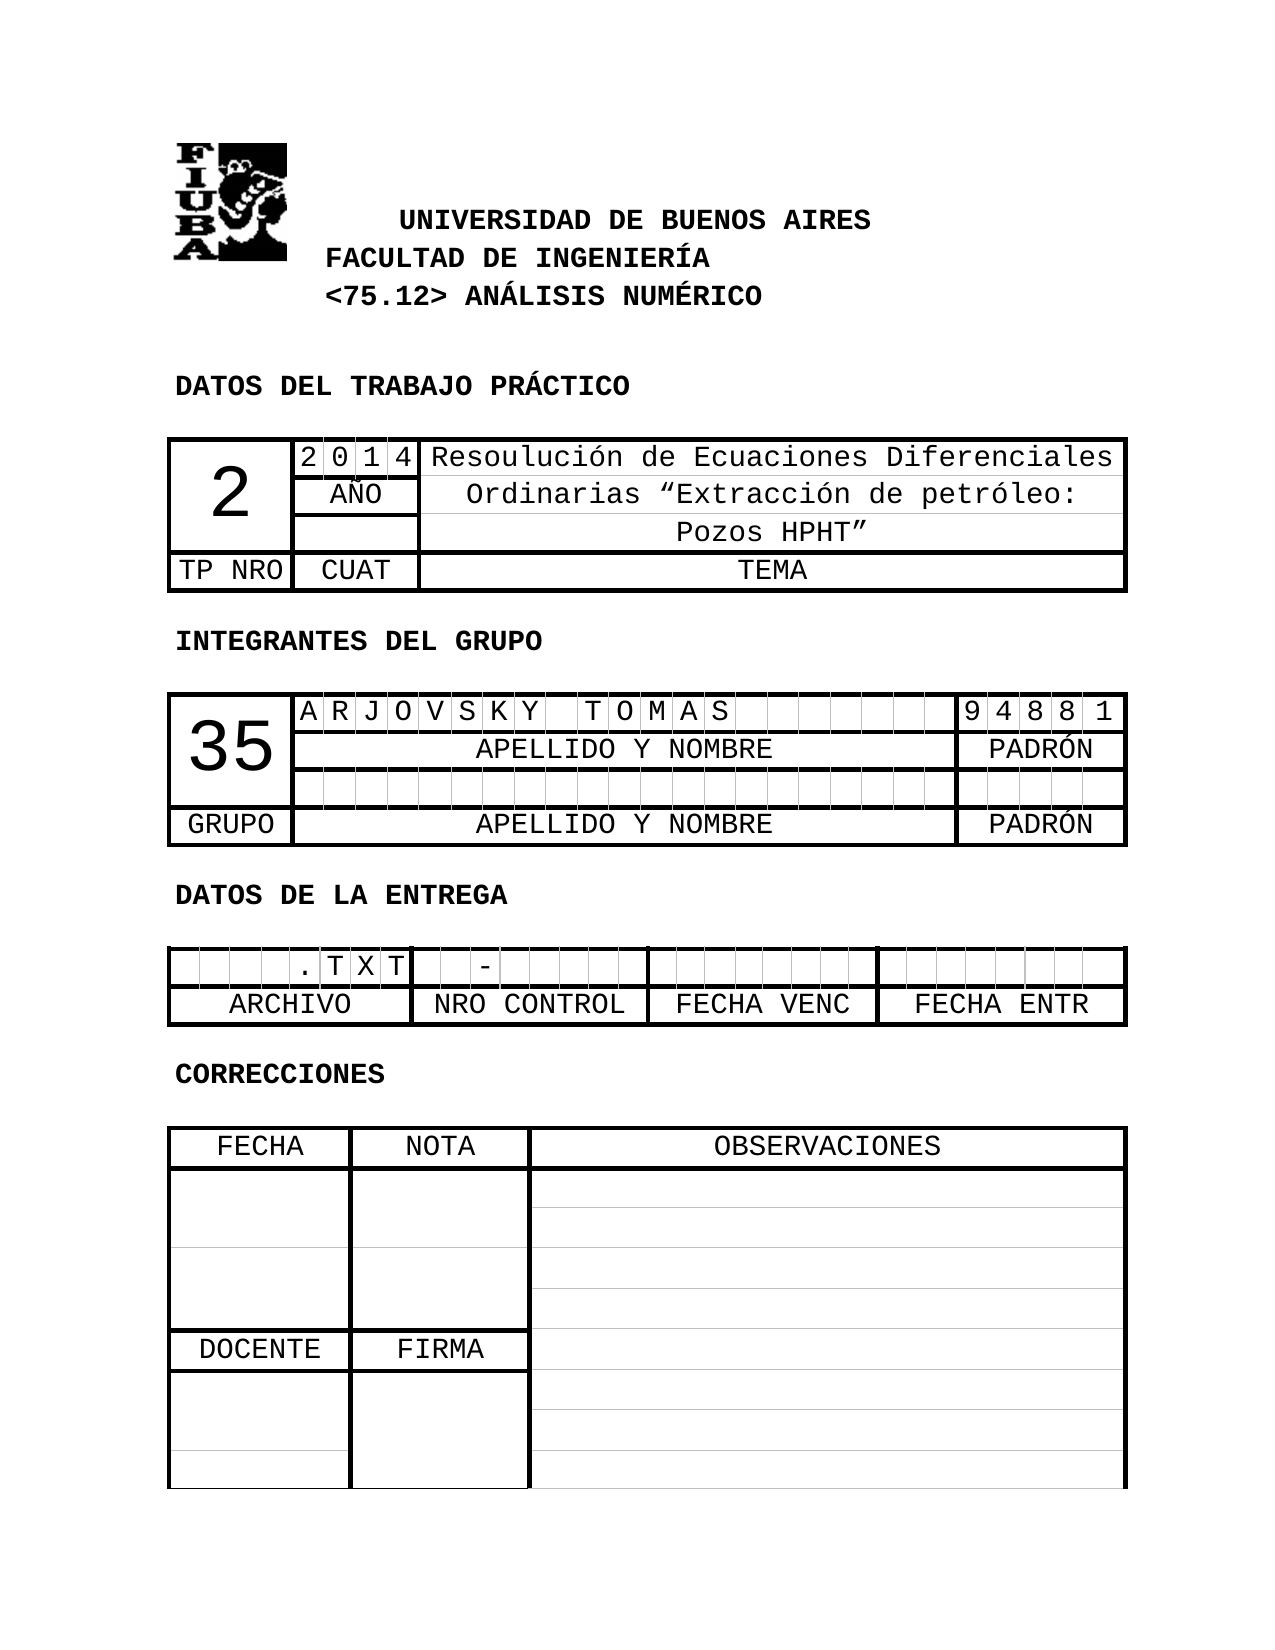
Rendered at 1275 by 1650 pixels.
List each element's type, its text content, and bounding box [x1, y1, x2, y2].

table_cell [230, 951, 261, 984]
table_cell [532, 1171, 1123, 1207]
table_cell 2 [171, 442, 290, 550]
table_cell [483, 772, 514, 805]
table_cell 0 [324, 442, 355, 475]
table_cell [907, 951, 936, 984]
table_cell [293, 1093, 324, 1126]
table_cell [419, 659, 451, 692]
table_cell 1 [1083, 697, 1123, 729]
table_cell [677, 951, 704, 984]
table_cell [171, 1373, 348, 1450]
table_cell [414, 951, 440, 984]
table_cell [577, 659, 609, 692]
table_cell [1083, 913, 1125, 946]
table_cell [451, 404, 483, 437]
table_cell AÑO [295, 480, 417, 513]
table_cell [387, 913, 419, 946]
table_cell [763, 951, 791, 984]
table_cell [353, 1373, 527, 1487]
table_cell [546, 1093, 577, 1126]
table_cell [589, 951, 618, 984]
table_cell [356, 404, 387, 437]
table_cell 8 [1052, 697, 1082, 729]
table_cell [830, 404, 862, 437]
table_cell INTEGRANTES DEL GRUPO [169, 593, 1125, 659]
table_cell [862, 697, 893, 729]
table_cell [441, 951, 470, 984]
table_cell [704, 1093, 736, 1126]
table_cell [532, 1370, 1123, 1409]
table_cell [261, 404, 292, 437]
table_cell [293, 913, 324, 946]
table_cell [293, 404, 324, 437]
table_cell [501, 951, 529, 984]
table_cell [650, 951, 676, 984]
table_cell [821, 951, 848, 984]
table_cell [1083, 1093, 1125, 1126]
table_cell A [295, 697, 323, 729]
table_cell [577, 404, 609, 437]
table_cell [862, 1093, 893, 1126]
table_cell [925, 913, 956, 946]
table_cell [169, 404, 199, 437]
table_cell [736, 913, 767, 946]
table_cell [171, 1171, 348, 1247]
table_cell [880, 951, 906, 984]
table_cell R [324, 697, 355, 729]
table_cell [419, 404, 451, 437]
table_cell [356, 772, 387, 805]
table_cell [1083, 659, 1125, 692]
table_cell PADRÓN [959, 734, 1123, 767]
table_cell [830, 913, 862, 946]
table_cell [705, 772, 735, 805]
table_cell [324, 404, 356, 437]
table_cell [704, 404, 736, 437]
table_cell [925, 404, 956, 437]
table_cell [925, 697, 954, 729]
table_cell [799, 404, 830, 437]
table_cell 35 [171, 697, 290, 805]
table_cell [1051, 404, 1082, 437]
table_cell [768, 697, 798, 729]
table_cell [655, 1093, 704, 1126]
table_cell [736, 951, 762, 984]
table_cell [673, 913, 704, 946]
table_cell [1055, 951, 1082, 984]
table_cell [673, 772, 704, 805]
table_cell FECHA ENTR [880, 989, 1123, 1022]
table_cell FECHA [171, 1130, 348, 1166]
table_cell [736, 404, 767, 437]
table_cell [1019, 404, 1051, 437]
table_cell Resoulución de Ecuaciones Diferenciales [421, 442, 1123, 475]
table_cell APELLIDO Y NOMBRE [295, 734, 954, 767]
table_cell [199, 404, 230, 437]
table_cell [736, 1093, 767, 1126]
table_cell [356, 1093, 387, 1126]
table_cell J [356, 697, 387, 729]
table_cell [546, 772, 577, 805]
table_cell [401, 1093, 451, 1126]
table_cell [1051, 1093, 1082, 1126]
table_cell [532, 1208, 1123, 1247]
table_cell [862, 913, 893, 946]
table_cell CORRECCIONES [169, 1027, 1125, 1092]
table_cell [736, 772, 767, 805]
table_cell [609, 404, 641, 437]
table_cell [641, 659, 673, 692]
table_cell [925, 659, 956, 692]
table_cell [893, 404, 925, 437]
table_cell PADRÓN [959, 810, 1123, 843]
table_cell [641, 404, 673, 437]
table_cell [514, 1093, 546, 1126]
table_cell 1 [356, 442, 387, 475]
table_cell [532, 1410, 1123, 1450]
table_cell [609, 772, 640, 805]
table_cell [736, 659, 767, 692]
table_cell [862, 659, 893, 692]
table_cell [831, 772, 861, 805]
table_cell [767, 1093, 799, 1126]
table_cell O [609, 697, 640, 729]
table_cell [862, 404, 893, 437]
table_cell NOTA [353, 1130, 527, 1166]
table_cell [609, 1093, 641, 1126]
text UNIVERSIDAD DE BUENOS AIRES FACULTAD DE INGENIERÍA <75.12> ANÁLISIS NUMÉRICO [177, 205, 1098, 346]
table_cell [169, 659, 199, 692]
table_cell TEMA [421, 555, 1123, 588]
table_cell [937, 951, 965, 984]
table_cell DOCENTE [171, 1333, 348, 1369]
table_cell 8 [1020, 697, 1051, 729]
table_cell [767, 404, 799, 437]
table_cell [546, 697, 577, 729]
table_cell [578, 772, 608, 805]
table_cell [849, 951, 875, 984]
table_cell 4 [388, 442, 417, 475]
table_cell [959, 772, 987, 805]
table_cell [169, 913, 199, 946]
table_cell [1083, 404, 1125, 437]
table_cell [956, 913, 988, 946]
table_cell [353, 1171, 527, 1247]
table_cell [925, 1093, 956, 1126]
table_cell [483, 404, 514, 437]
table_cell [988, 659, 1019, 692]
table_cell [356, 659, 387, 692]
table_cell [988, 913, 1019, 946]
table_cell [988, 1093, 1019, 1126]
table_cell APELLIDO Y NOMBRE [295, 810, 954, 843]
table_cell [1051, 659, 1082, 692]
table_cell T [381, 951, 409, 984]
table_cell [199, 1093, 230, 1126]
table_cell [261, 659, 292, 692]
table_cell A [673, 697, 704, 729]
table_cell [893, 1093, 925, 1126]
table_cell S [452, 697, 482, 729]
table_cell [768, 772, 798, 805]
table_cell [451, 659, 483, 692]
table_cell [966, 951, 995, 984]
table_cell [609, 659, 641, 692]
table_cell [767, 913, 799, 946]
table_cell [483, 913, 514, 946]
table_cell [532, 1289, 1123, 1328]
table_cell . [290, 951, 319, 984]
table_cell [293, 659, 324, 692]
table_cell - [471, 951, 499, 984]
table_cell X [351, 951, 380, 984]
table_cell [171, 1248, 348, 1328]
table_cell [483, 659, 514, 692]
table_cell [295, 517, 417, 550]
table_cell [925, 772, 954, 805]
table_cell [532, 1329, 1123, 1369]
table_cell [619, 951, 646, 984]
table_cell [262, 951, 289, 984]
table_cell [419, 772, 451, 805]
table_cell [546, 913, 577, 946]
table_cell [956, 404, 988, 437]
table_cell [830, 1093, 862, 1126]
table_cell [641, 1093, 655, 1126]
table_cell [515, 772, 545, 805]
table_cell [324, 772, 355, 805]
table_cell S [705, 697, 735, 729]
table_cell [514, 404, 546, 437]
table_cell [261, 1093, 292, 1126]
table_cell [705, 951, 735, 984]
table_header DATOS DEL TRABAJO PRÁCTICO [169, 371, 1125, 404]
table_cell [169, 1093, 199, 1126]
table_cell [893, 659, 925, 692]
table_cell [387, 659, 419, 692]
table_cell [641, 772, 672, 805]
table_cell [1019, 913, 1051, 946]
table_cell [956, 1093, 988, 1126]
table_cell [988, 772, 1019, 805]
table_cell V [419, 697, 451, 729]
table_cell [704, 659, 736, 692]
table_cell 4 [988, 697, 1019, 729]
table_cell [1052, 772, 1082, 805]
table_cell [799, 1093, 830, 1126]
table_cell [353, 1248, 527, 1328]
table_cell [792, 951, 820, 984]
table_cell [230, 913, 261, 946]
table_cell [199, 913, 230, 946]
table_cell OBSERVACIONES [532, 1130, 1123, 1166]
table_cell [514, 913, 546, 946]
table_cell [230, 1093, 261, 1126]
table_cell [799, 772, 830, 805]
table_cell [577, 1093, 609, 1126]
table_cell [799, 659, 830, 692]
table_cell [799, 913, 830, 946]
table_cell [230, 404, 261, 437]
table_cell [452, 772, 482, 805]
table_cell [200, 951, 229, 984]
table_cell FECHA VENC [650, 989, 875, 1022]
table_cell [862, 772, 893, 805]
table_cell Y [515, 697, 545, 729]
table_cell M [641, 697, 672, 729]
table_cell [483, 1093, 514, 1126]
table_cell Ordinarias “Extracción de petróleo: [421, 476, 1123, 513]
table_cell [1051, 913, 1082, 946]
table_cell [996, 951, 1024, 984]
table_cell [171, 951, 199, 984]
table_cell [673, 659, 704, 692]
table_cell T [578, 697, 608, 729]
table_cell TP NRO [171, 555, 290, 588]
table_cell [830, 659, 862, 692]
table_cell K [483, 697, 514, 729]
table_cell [736, 697, 767, 729]
table_cell [451, 1093, 483, 1126]
table_cell [546, 659, 577, 692]
table_cell [387, 1093, 401, 1126]
table_cell [514, 659, 546, 692]
table_cell GRUPO [171, 810, 290, 843]
table_cell [324, 659, 356, 692]
table_cell [530, 951, 559, 984]
table_cell [893, 913, 925, 946]
table_cell [894, 772, 924, 805]
table_cell [532, 1451, 1123, 1487]
table_cell [988, 404, 1019, 437]
table_cell [295, 772, 323, 805]
table_cell [356, 913, 387, 946]
table_cell [1019, 1093, 1051, 1126]
table_cell [261, 913, 292, 946]
table_cell [388, 772, 418, 805]
table_cell [532, 1248, 1123, 1288]
table_cell [1020, 772, 1051, 805]
table_cell [1026, 951, 1054, 984]
table_cell [324, 1093, 356, 1126]
table_cell [673, 404, 704, 437]
table_cell DATOS DE LA ENTREGA [169, 847, 1125, 913]
table_cell [324, 913, 356, 946]
table_cell NRO CONTROL [414, 989, 646, 1022]
table_cell [704, 913, 736, 946]
table_cell T [321, 951, 350, 984]
table_cell [767, 659, 799, 692]
table_cell [171, 1451, 348, 1487]
table_cell 9 [959, 697, 987, 729]
table_cell [387, 404, 419, 437]
table_cell [419, 913, 451, 946]
table_cell [609, 913, 648, 946]
table_cell [956, 659, 988, 692]
table_cell [230, 659, 261, 692]
table_cell [451, 913, 483, 946]
table_cell [560, 951, 588, 984]
table_cell CUAT [295, 555, 417, 588]
table_cell [577, 913, 609, 946]
table_cell [831, 697, 861, 729]
table_cell O [388, 697, 418, 729]
table_cell [546, 404, 577, 437]
table_cell [199, 659, 230, 692]
table_cell [799, 697, 830, 729]
table_cell ARCHIVO [171, 989, 409, 1022]
table_cell [1083, 772, 1123, 805]
table_cell [894, 697, 924, 729]
table_cell FIRMA [353, 1333, 527, 1369]
table_cell [648, 913, 673, 946]
table_cell Pozos HPHT” [421, 514, 1123, 550]
table_cell [1083, 951, 1123, 984]
table_cell 2 [295, 442, 323, 475]
table_cell [1019, 659, 1051, 692]
